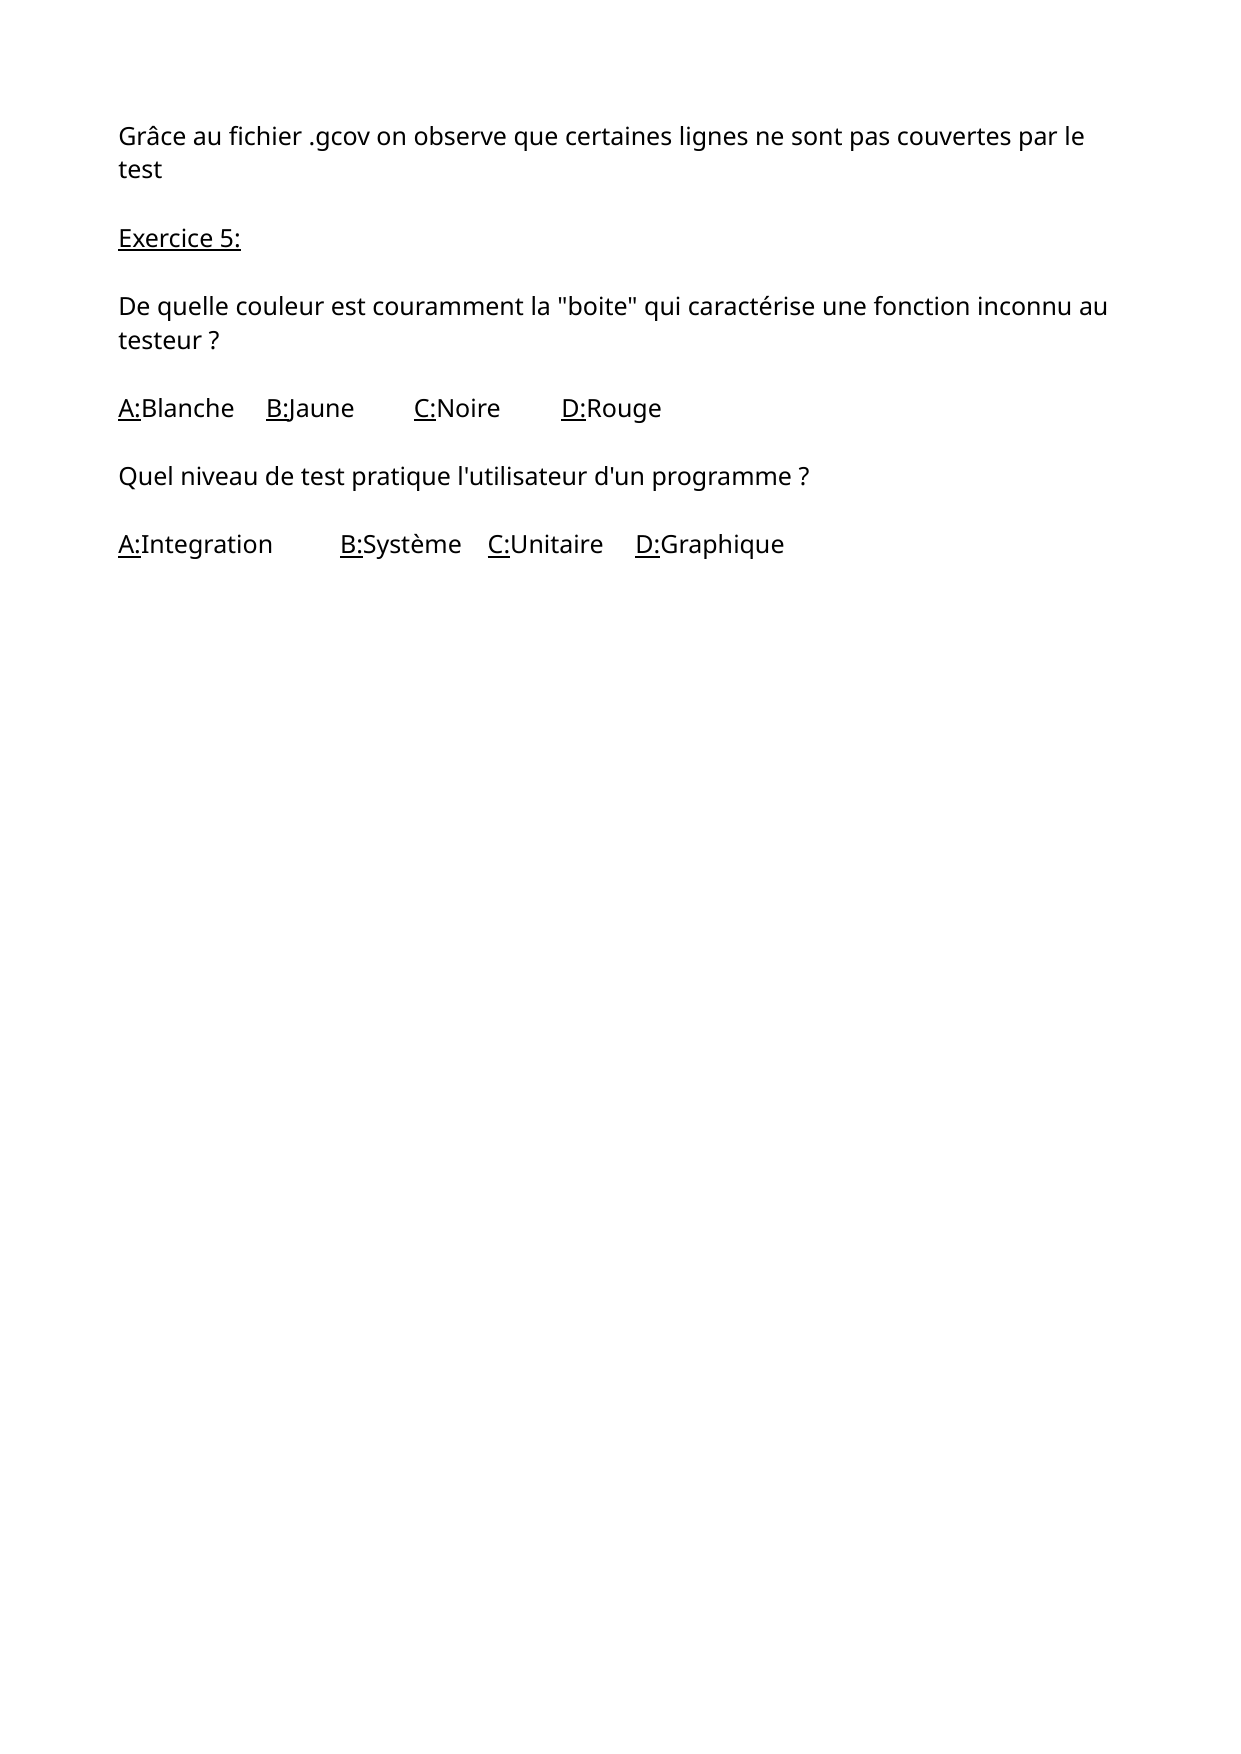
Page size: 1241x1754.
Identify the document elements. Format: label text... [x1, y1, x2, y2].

text Exercice 5: [118, 220, 1122, 254]
text De quelle couleur est couramment la "boite" qui caractérise une fonction inconnu au testeur ? [118, 288, 1122, 357]
text A:Blanche B:Jaune C:Noire D:Rouge [118, 391, 1122, 425]
text A:Integration B:Système C:Unitaire D:Graphique [118, 527, 1122, 561]
text Quel niveau de test pratique l'utilisateur d'un programme ? [118, 459, 1122, 493]
text Grâce au fichier .gcov on observe que certaines lignes ne sont pas couvertes par le test [118, 118, 1122, 186]
